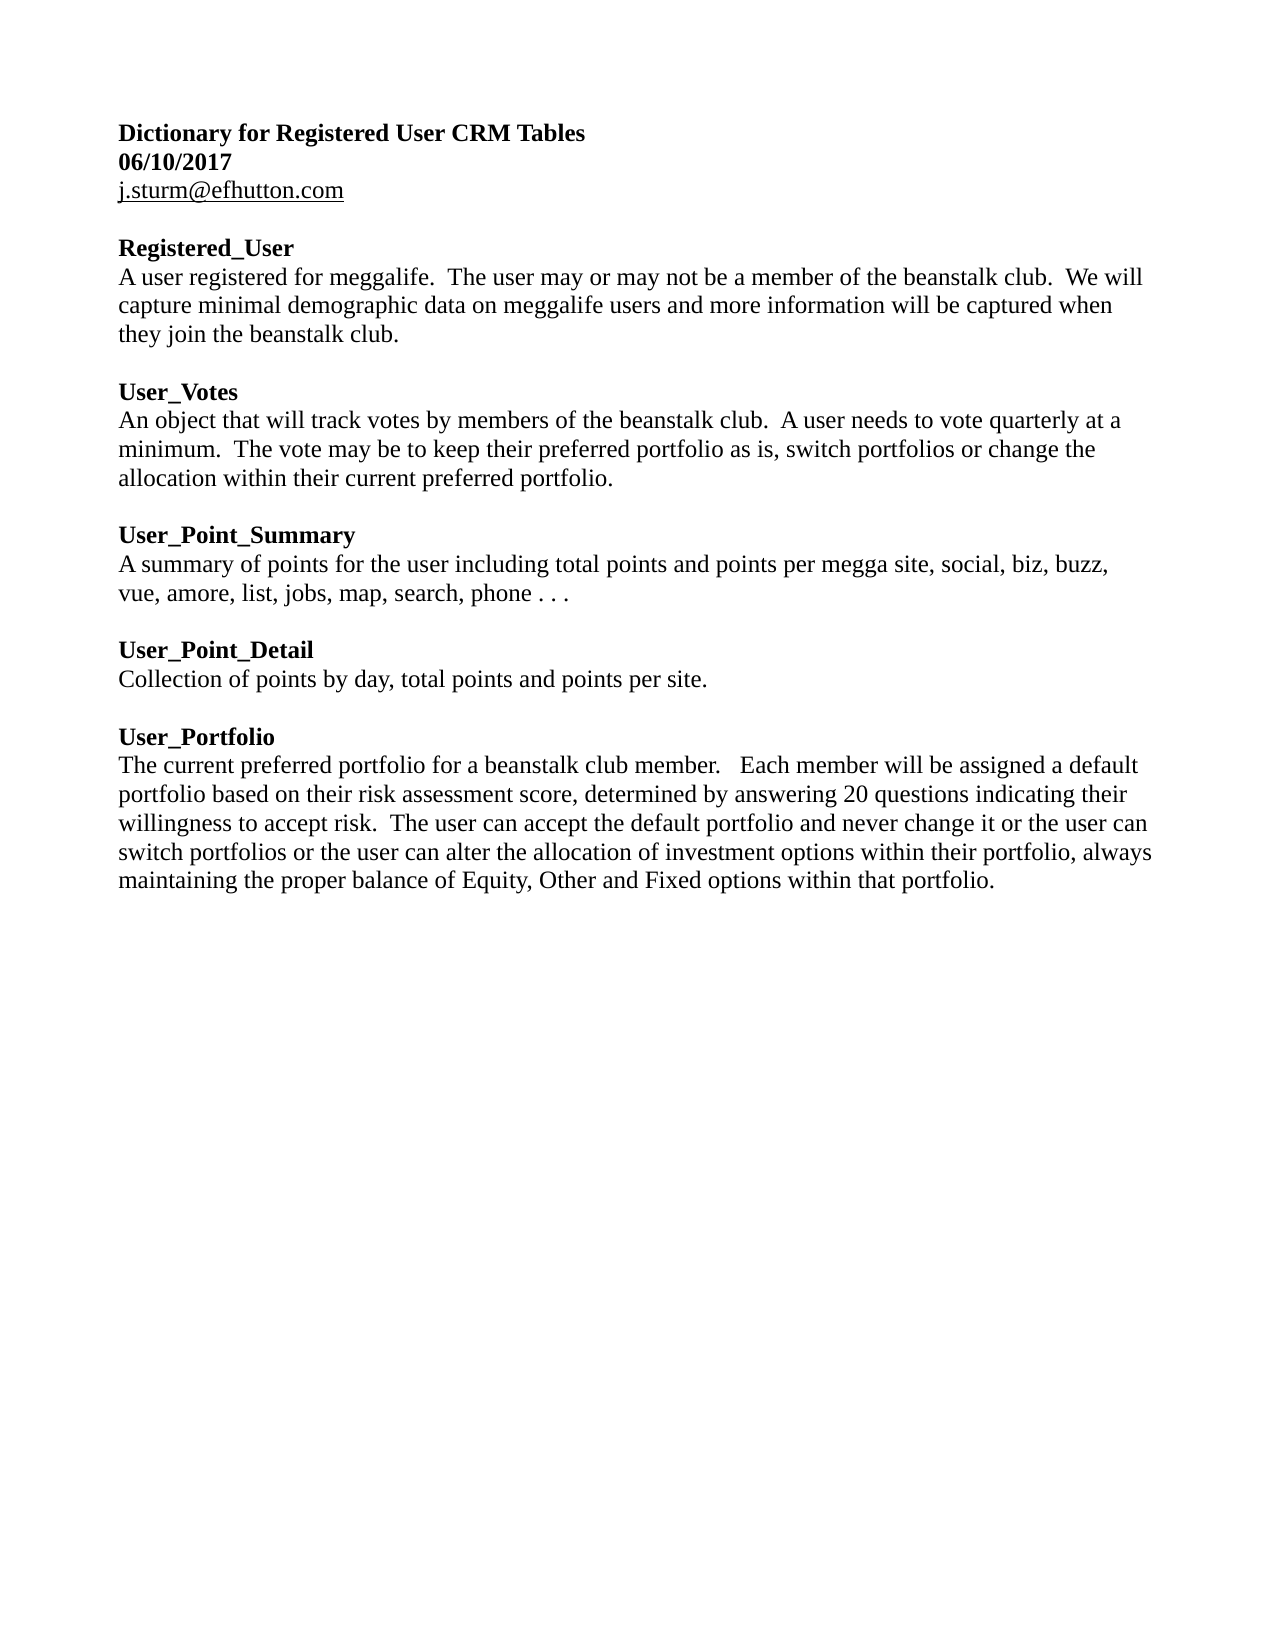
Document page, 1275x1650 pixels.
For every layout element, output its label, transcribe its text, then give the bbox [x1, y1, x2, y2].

text User_Portfolio [118, 722, 1157, 751]
text The current preferred portfolio for a beanstalk club member. Each member will be assigned a default portfolio based on their risk assessment score, determined by answering 20 questions indicating their willingness to accept risk. The user can accept the default portfolio and never change it or the user can switch portfolios or the user can alter the allocation of investment options within their portfolio, always maintaining the proper balance of Equity, Other and Fixed options within that portfolio. [118, 751, 1157, 894]
text User_Point_Detail [118, 636, 1157, 664]
text j.sturm@efhutton.com [118, 176, 1157, 204]
text User_Votes [118, 377, 1157, 406]
text An object that will track votes by members of the beanstalk club. A user needs to vote quarterly at a minimum. The vote may be to keep their preferred portfolio as is, switch portfolios or change the allocation within their current preferred portfolio. [118, 406, 1157, 492]
text Dictionary for Registered User CRM Tables [118, 118, 1157, 147]
text Registered_User [118, 233, 1157, 262]
text A user registered for meggalife. The user may or may not be a member of the beanstalk club. We will capture minimal demographic data on meggalife users and more information will be captured when they join the beanstalk club. [118, 262, 1157, 348]
text User_Point_Summary [118, 521, 1157, 549]
text A summary of points for the user including total points and points per megga site, social, biz, buzz, vue, amore, list, jobs, map, search, phone . . . [118, 549, 1157, 607]
text Collection of points by day, total points and points per site. [118, 664, 1157, 693]
text 06/10/2017 [118, 147, 1157, 176]
